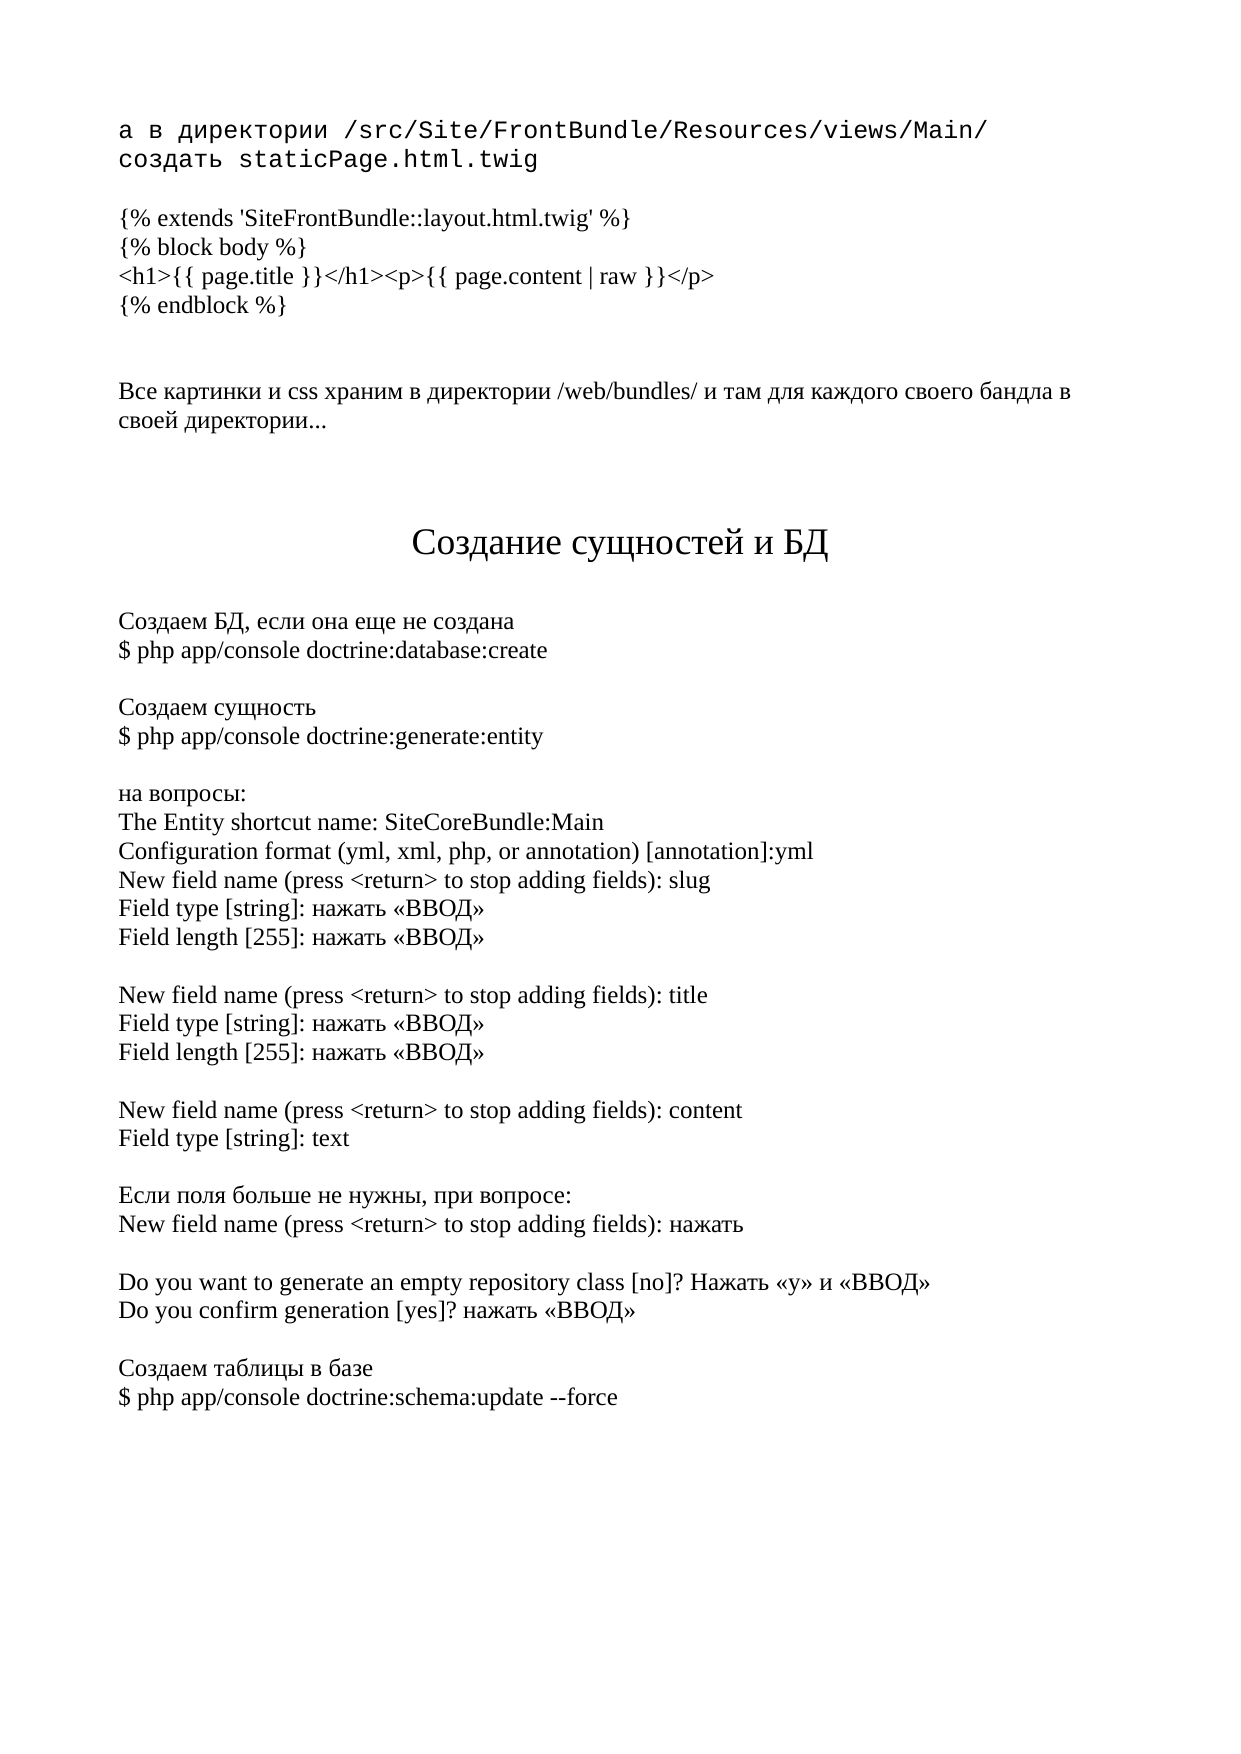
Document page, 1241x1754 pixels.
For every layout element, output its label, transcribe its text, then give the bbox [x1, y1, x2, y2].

text Field type [string]: нажать «ВВОД» [118, 893, 1122, 922]
text $ php app/console doctrine:database:create [118, 635, 1122, 663]
text New field name (press <return> to stop adding fields): slug [118, 865, 1122, 893]
text Field length [255]: нажать «ВВОД» [118, 922, 1122, 951]
text <h1>{{ page.title }}</h1><p>{{ page.content | raw }}</p> [118, 261, 1122, 290]
text Создаем таблицы в базе [118, 1353, 1122, 1382]
text создать staticPage.html.twig [118, 146, 1122, 175]
text New field name (press <return> to stop adding fields): content [118, 1095, 1122, 1123]
text Создаем БД, если она еще не создана [118, 606, 1122, 635]
text New field name (press <return> to stop adding fields): title [118, 980, 1122, 1008]
text а в директории /src/Site/FrontBundle/Resources/views/Main/ [118, 118, 1122, 146]
text The Entity shortcut name: SiteCoreBundle:Main [118, 807, 1122, 836]
text на вопросы: [118, 778, 1122, 807]
text $ php app/console doctrine:schema:update --force [118, 1382, 1122, 1411]
text Field length [255]: нажать «ВВОД» [118, 1037, 1122, 1066]
text Если поля больше не нужны, при вопросе: [118, 1181, 1122, 1209]
text Configuration format (yml, xml, php, or annotation) [annotation]:yml [118, 836, 1122, 865]
text Do you confirm generation [yes]? нажать «ВВОД» [118, 1296, 1122, 1324]
text {% extends 'SiteFrontBundle::layout.html.twig' %} [118, 203, 1122, 232]
text Создаем сущность [118, 692, 1122, 721]
text {% endblock %} [118, 290, 1122, 318]
text Field type [string]: text [118, 1123, 1122, 1152]
text Все картинки и css храним в директории /web/bundles/ и там для каждого своего бандла в своей директории... [118, 376, 1122, 433]
text Создание сущностей и БД [118, 520, 1122, 563]
text Do you want to generate an empty repository class [no]? Нажать «y» и «ВВОД» [118, 1267, 1122, 1296]
text {% block body %} [118, 232, 1122, 261]
text $ php app/console doctrine:generate:entity [118, 721, 1122, 750]
text Field type [string]: нажать «ВВОД» [118, 1008, 1122, 1037]
text New field name (press <return> to stop adding fields): нажать [118, 1209, 1122, 1238]
